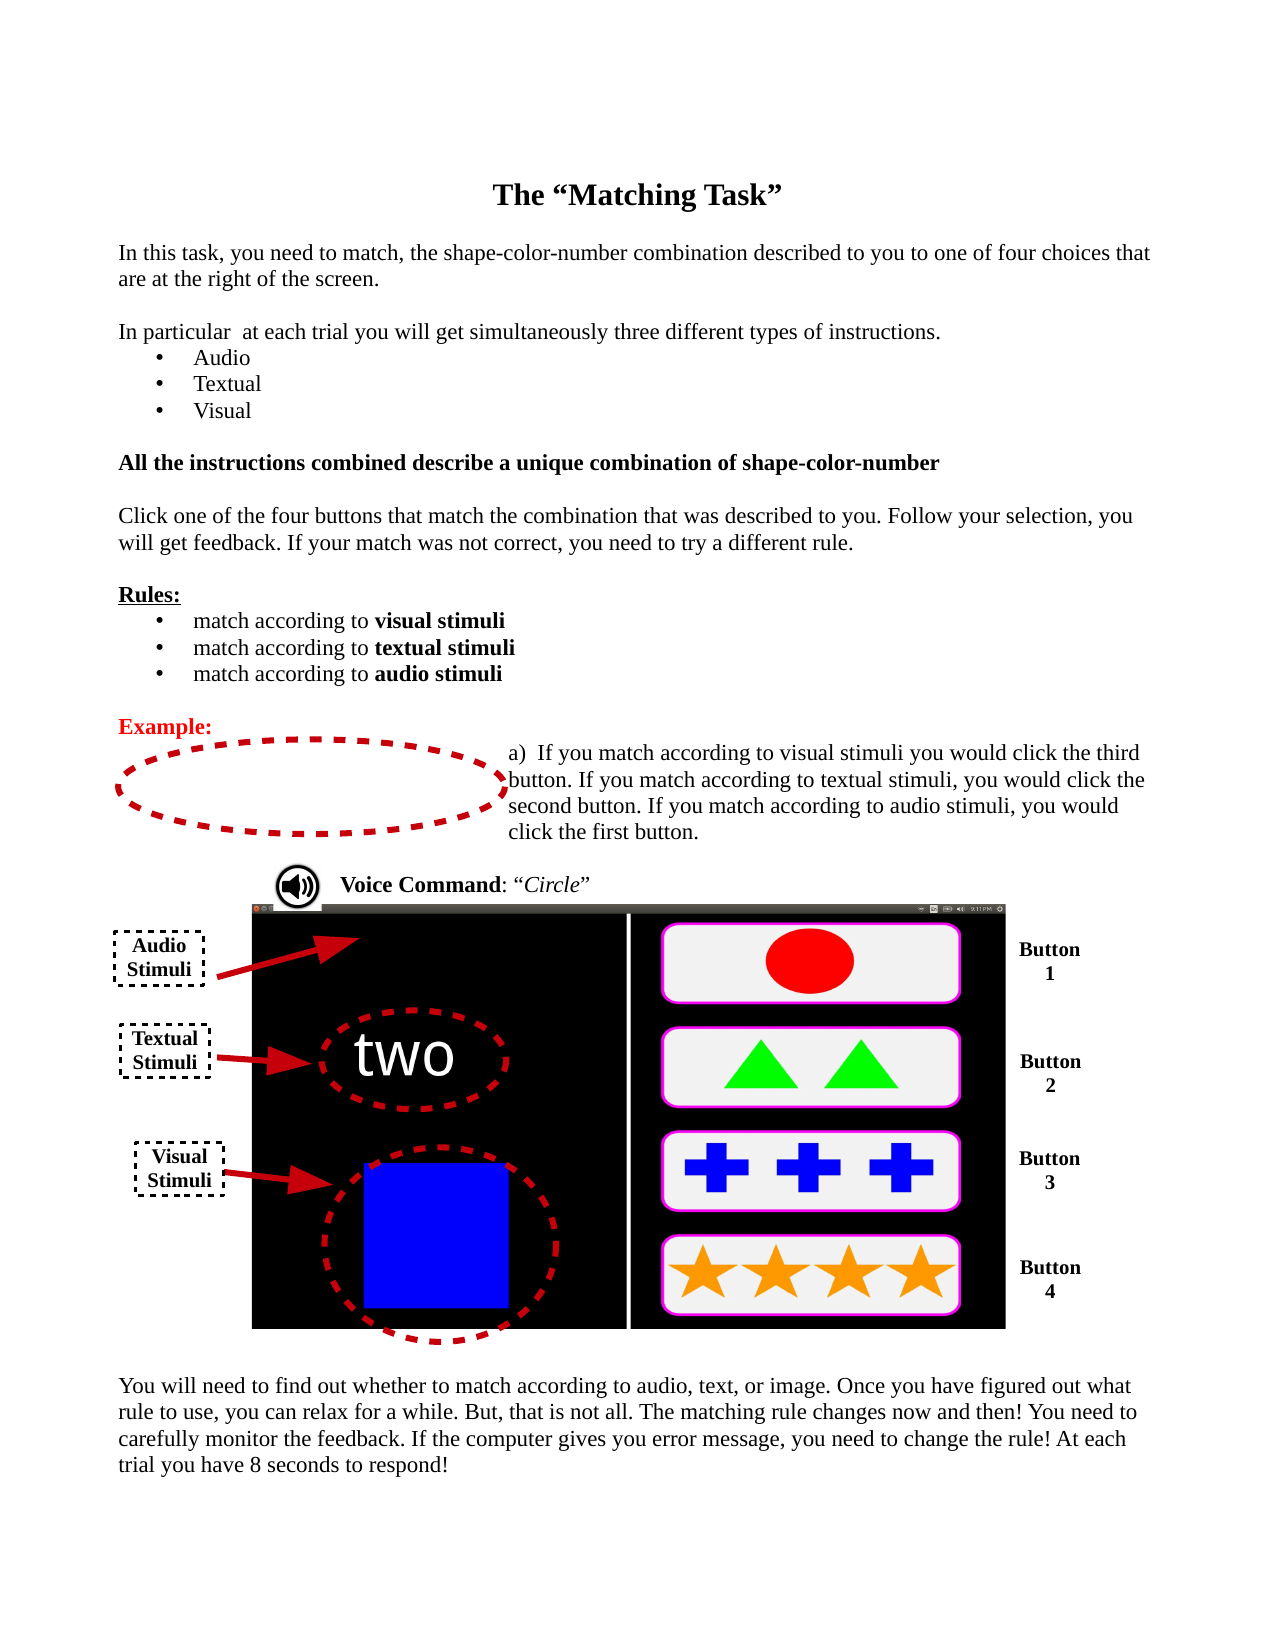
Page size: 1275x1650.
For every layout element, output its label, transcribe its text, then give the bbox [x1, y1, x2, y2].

text Voice Command: “Circle” [322, 871, 1157, 897]
list Visual [156, 397, 1157, 423]
picture [251, 862, 1006, 1329]
text Example: [118, 713, 1157, 739]
list match according to textual stimuli [156, 634, 1157, 660]
list match according to visual stimuli [156, 608, 1157, 634]
text In this task, you need to match, the shape-color-number combination described to you to one of four choices that are at the right of the screen. [118, 239, 1157, 291]
text In particular at each trial you will get simultaneously three different types of instructions. [118, 318, 1157, 344]
list match according to audio stimuli [156, 660, 1157, 687]
list Audio [156, 344, 1157, 370]
list Textual [156, 370, 1157, 397]
text Click one of the four buttons that match the combination that was described to you. Follow your selection, you will get feedback. If your match was not correct, you need to try a different rule. [118, 502, 1157, 555]
text The “Matching Task” [118, 176, 1157, 212]
text You will need to find out whether to match according to audio, text, or image. Once you have figured out what rule to use, you can relax for a while. But, that is not all. The matching rule changes now and then! You need to carefully monitor the feedback. If the computer gives you error message, you need to change the rule! At each trial you have 8 seconds to respond! [118, 1372, 1157, 1477]
text [118, 871, 273, 897]
text a) If you match according to visual stimuli you would click the third button. If you match according to textual stimuli, you would click the second button. If you match according to audio stimuli, you would click the first button. [118, 739, 1157, 845]
text All the instructions combined describe a unique combination of shape-color-number [118, 449, 1157, 476]
text Rules: [118, 581, 1157, 608]
